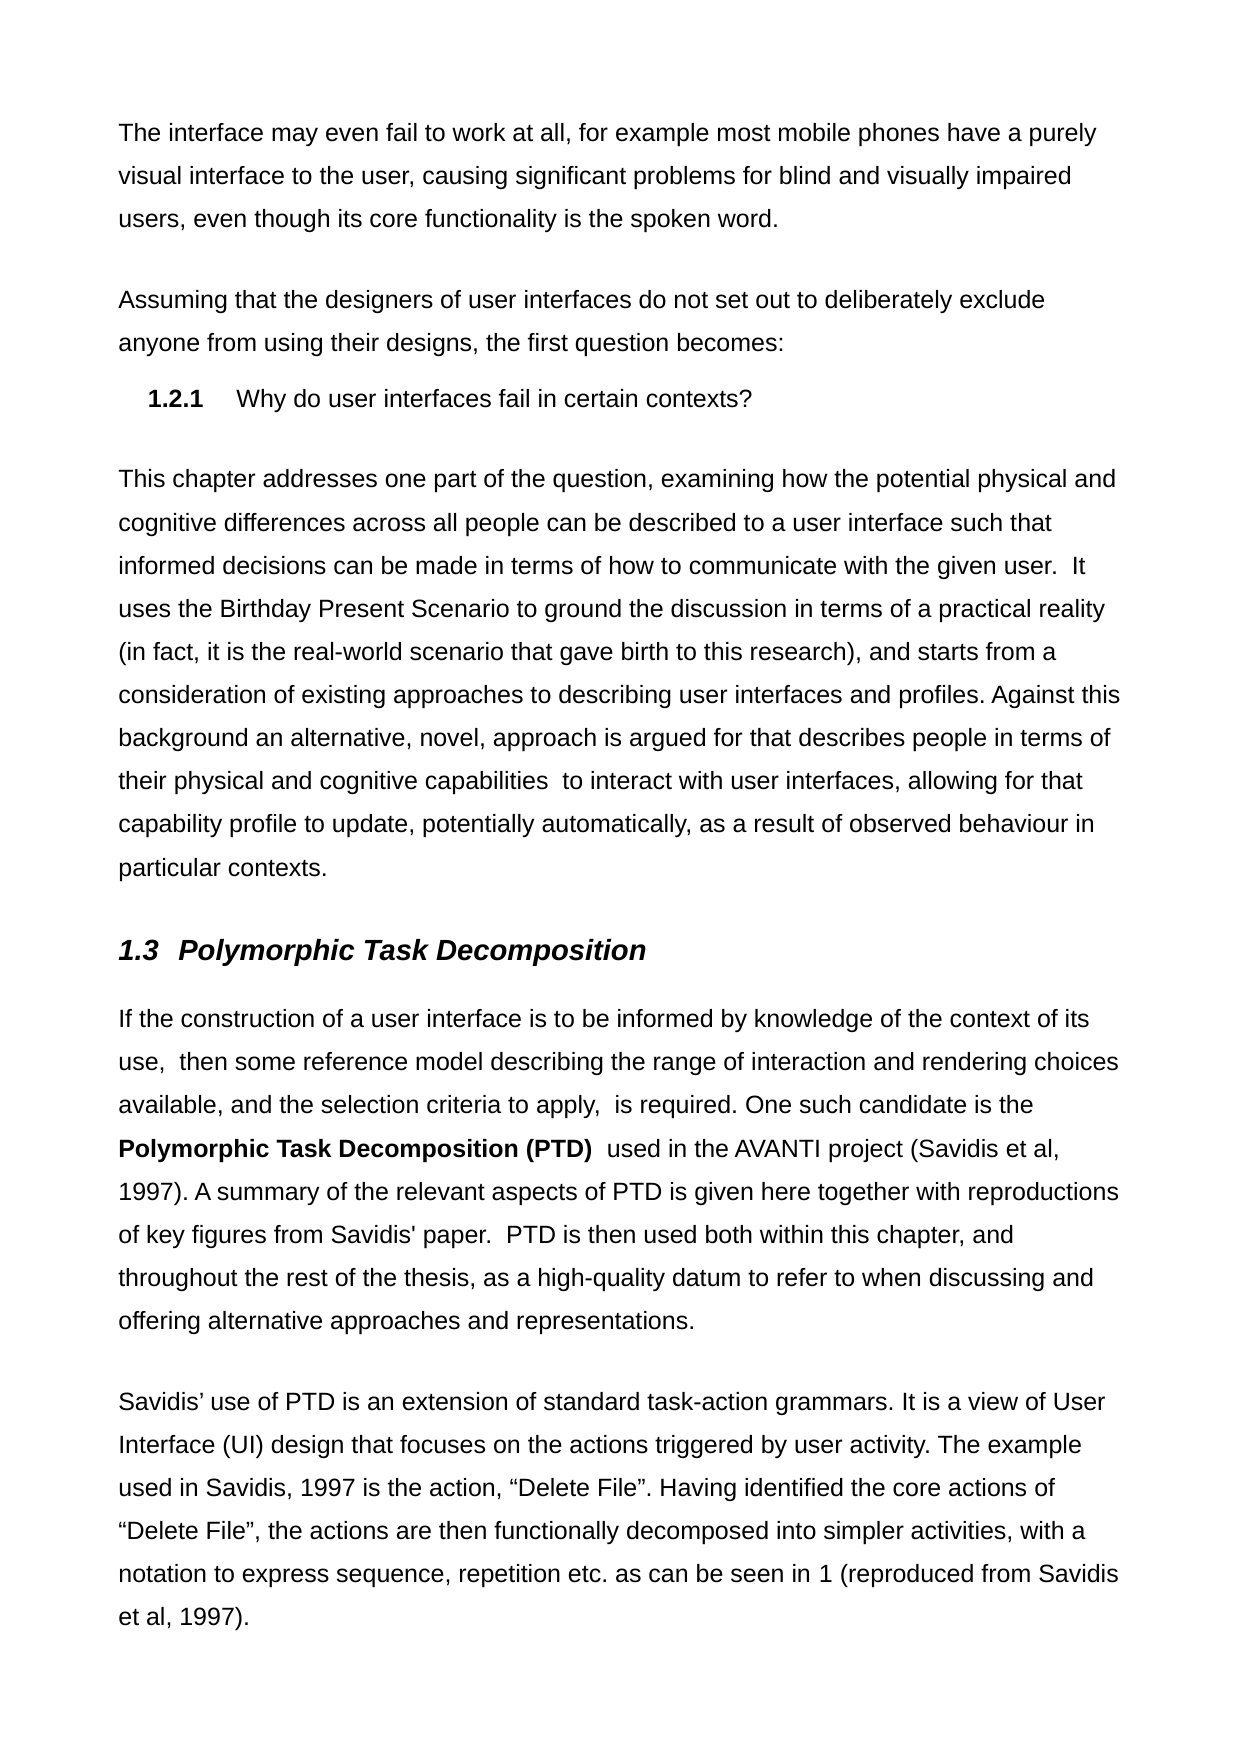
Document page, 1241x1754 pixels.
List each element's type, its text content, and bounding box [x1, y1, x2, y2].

text 1.2.1 Why do user interfaces fail in certain contexts? [148, 384, 1122, 412]
text Savidis’ use of PTD is an extension of standard task-action grammars. It is a view of User Interface (UI) design that focuses on the actions triggered by user activity. The example used in Savidis, 1997 is the action, “Delete File”. Having identified the core actions of “Delete File”, the actions are then functionally decomposed into simpler activities, with a notation to express sequence, repetition etc. as can be seen in Figure 1 (reproduced from Savidis et al, 1997). [118, 1387, 1122, 1631]
subtitle Polymorphic Task Decomposition [118, 933, 1122, 967]
text If the construction of a user interface is to be informed by knowledge of the context of its use, then some reference model describing the range of interaction and rendering choices available, and the selection criteria to apply, is required. One such candidate is the Polymorphic Task Decomposition (PTD) used in the AVANTI project (Savidis et al, 1997). A summary of the relevant aspects of PTD is given here together with reproductions of key figures from Savidis' paper. PTD is then used both within this chapter, and throughout the rest of the thesis, as a high-quality datum to refer to when discussing and offering alternative approaches and representations. [118, 1004, 1122, 1335]
text This chapter addresses one part of the question, examining how the potential physical and cognitive differences across all people can be described to a user interface such that informed decisions can be made in terms of how to communicate with the given user. It uses the Birthday Present Scenario to ground the discussion in terms of a practical reality (in fact, it is the real-world scenario that gave birth to this research), and starts from a consideration of existing approaches to describing user interfaces and profiles. Against this background an alternative, novel, approach is argued for that describes people in terms of their physical and cognitive capabilities to interact with user interfaces, allowing for that capability profile to update, potentially automatically, as a result of observed behaviour in particular contexts. [118, 464, 1122, 881]
text The interface may even fail to work at all, for example most mobile phones have a purely visual interface to the user, causing significant problems for blind and visually impaired users, even though its core functionality is the spoken word. [118, 118, 1122, 233]
text Assuming that the designers of user interfaces do not set out to deliberately exclude anyone from using their designs, the first question becomes: [118, 285, 1122, 357]
